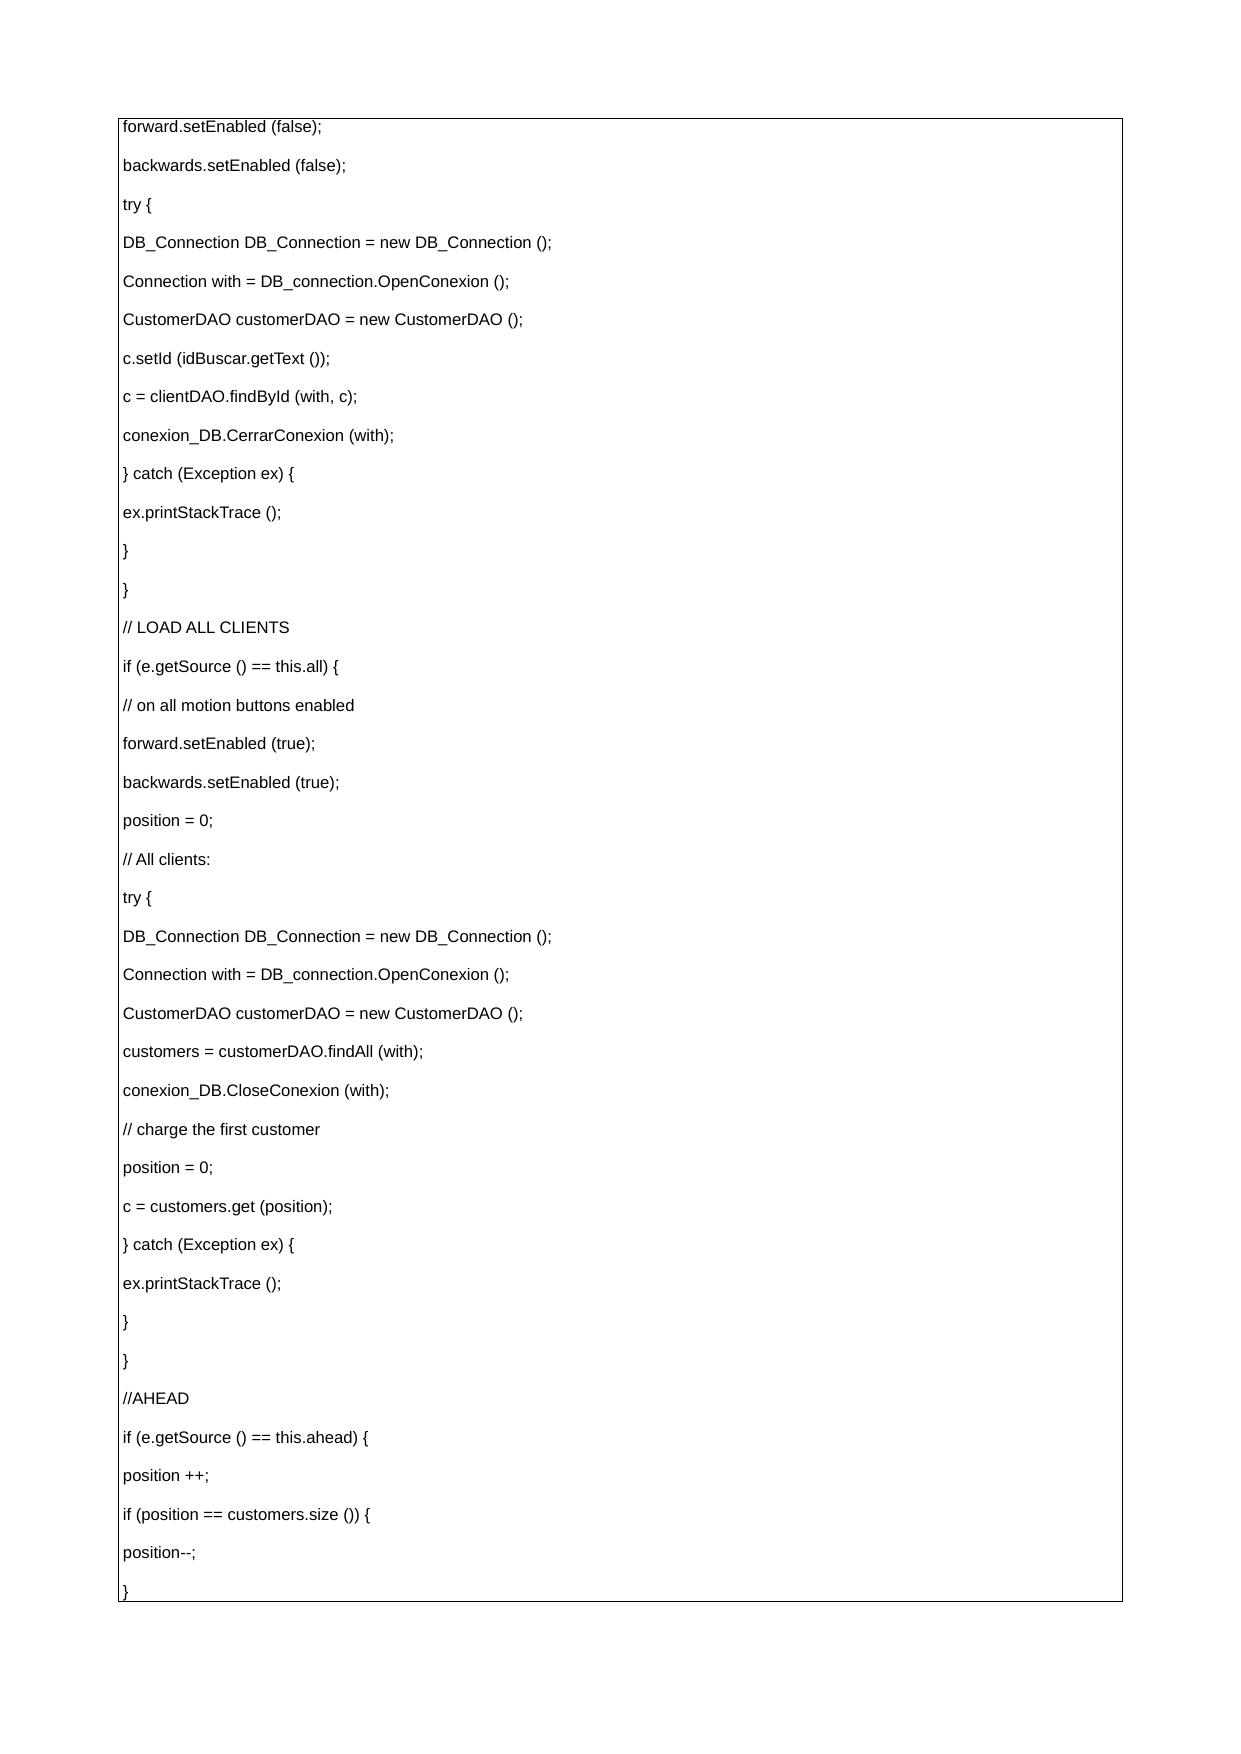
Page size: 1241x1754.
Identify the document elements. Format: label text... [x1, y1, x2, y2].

text } [119, 542, 1122, 560]
text Connection with = DB_connection.OpenConexion (); [119, 966, 1122, 984]
text c = clientDAO.findById (with, c); [119, 388, 1122, 406]
text conexion_DB.CloseConexion (with); [119, 1082, 1122, 1100]
text ex.printStackTrace (); [119, 1274, 1122, 1293]
text CustomerDAO customerDAO = new CustomerDAO (); [119, 1004, 1122, 1023]
text c.setId (idBuscar.getText ()); [119, 349, 1122, 368]
text } [119, 1583, 1122, 1601]
text backwards.setEnabled (false); [119, 157, 1122, 175]
text position--; [119, 1544, 1122, 1562]
text } [119, 1313, 1122, 1331]
text } [119, 581, 1122, 599]
text conexion_DB.CerrarConexion (with); [119, 426, 1122, 445]
text try { [119, 195, 1122, 213]
text if (e.getSource () == this.all) { [119, 658, 1122, 676]
text } catch (Exception ex) { [119, 465, 1122, 483]
text DB_Connection DB_Connection = new DB_Connection (); [119, 927, 1122, 946]
text // LOAD ALL CLIENTS [119, 619, 1122, 637]
text // charge the first customer [119, 1120, 1122, 1138]
text ex.printStackTrace (); [119, 503, 1122, 522]
text if (position == customers.size ()) { [119, 1506, 1122, 1524]
text try { [119, 889, 1122, 907]
text } catch (Exception ex) { [119, 1236, 1122, 1254]
text position = 0; [119, 812, 1122, 830]
text // on all motion buttons enabled [119, 696, 1122, 714]
text position = 0; [119, 1159, 1122, 1177]
text if (e.getSource () == this.ahead) { [119, 1428, 1122, 1447]
text DB_Connection DB_Connection = new DB_Connection (); [119, 234, 1122, 252]
text // All clients: [119, 850, 1122, 869]
text Connection with = DB_connection.OpenConexion (); [119, 272, 1122, 291]
text backwards.setEnabled (true); [119, 773, 1122, 792]
text customers = customerDAO.findAll (with); [119, 1043, 1122, 1061]
text forward.setEnabled (true); [119, 735, 1122, 753]
text forward.setEnabled (false); [119, 119, 1122, 136]
text } [119, 1351, 1122, 1370]
text position ++; [119, 1467, 1122, 1485]
text CustomerDAO customerDAO = new CustomerDAO (); [119, 311, 1122, 329]
text //AHEAD [119, 1390, 1122, 1408]
text c = customers.get (position); [119, 1197, 1122, 1216]
